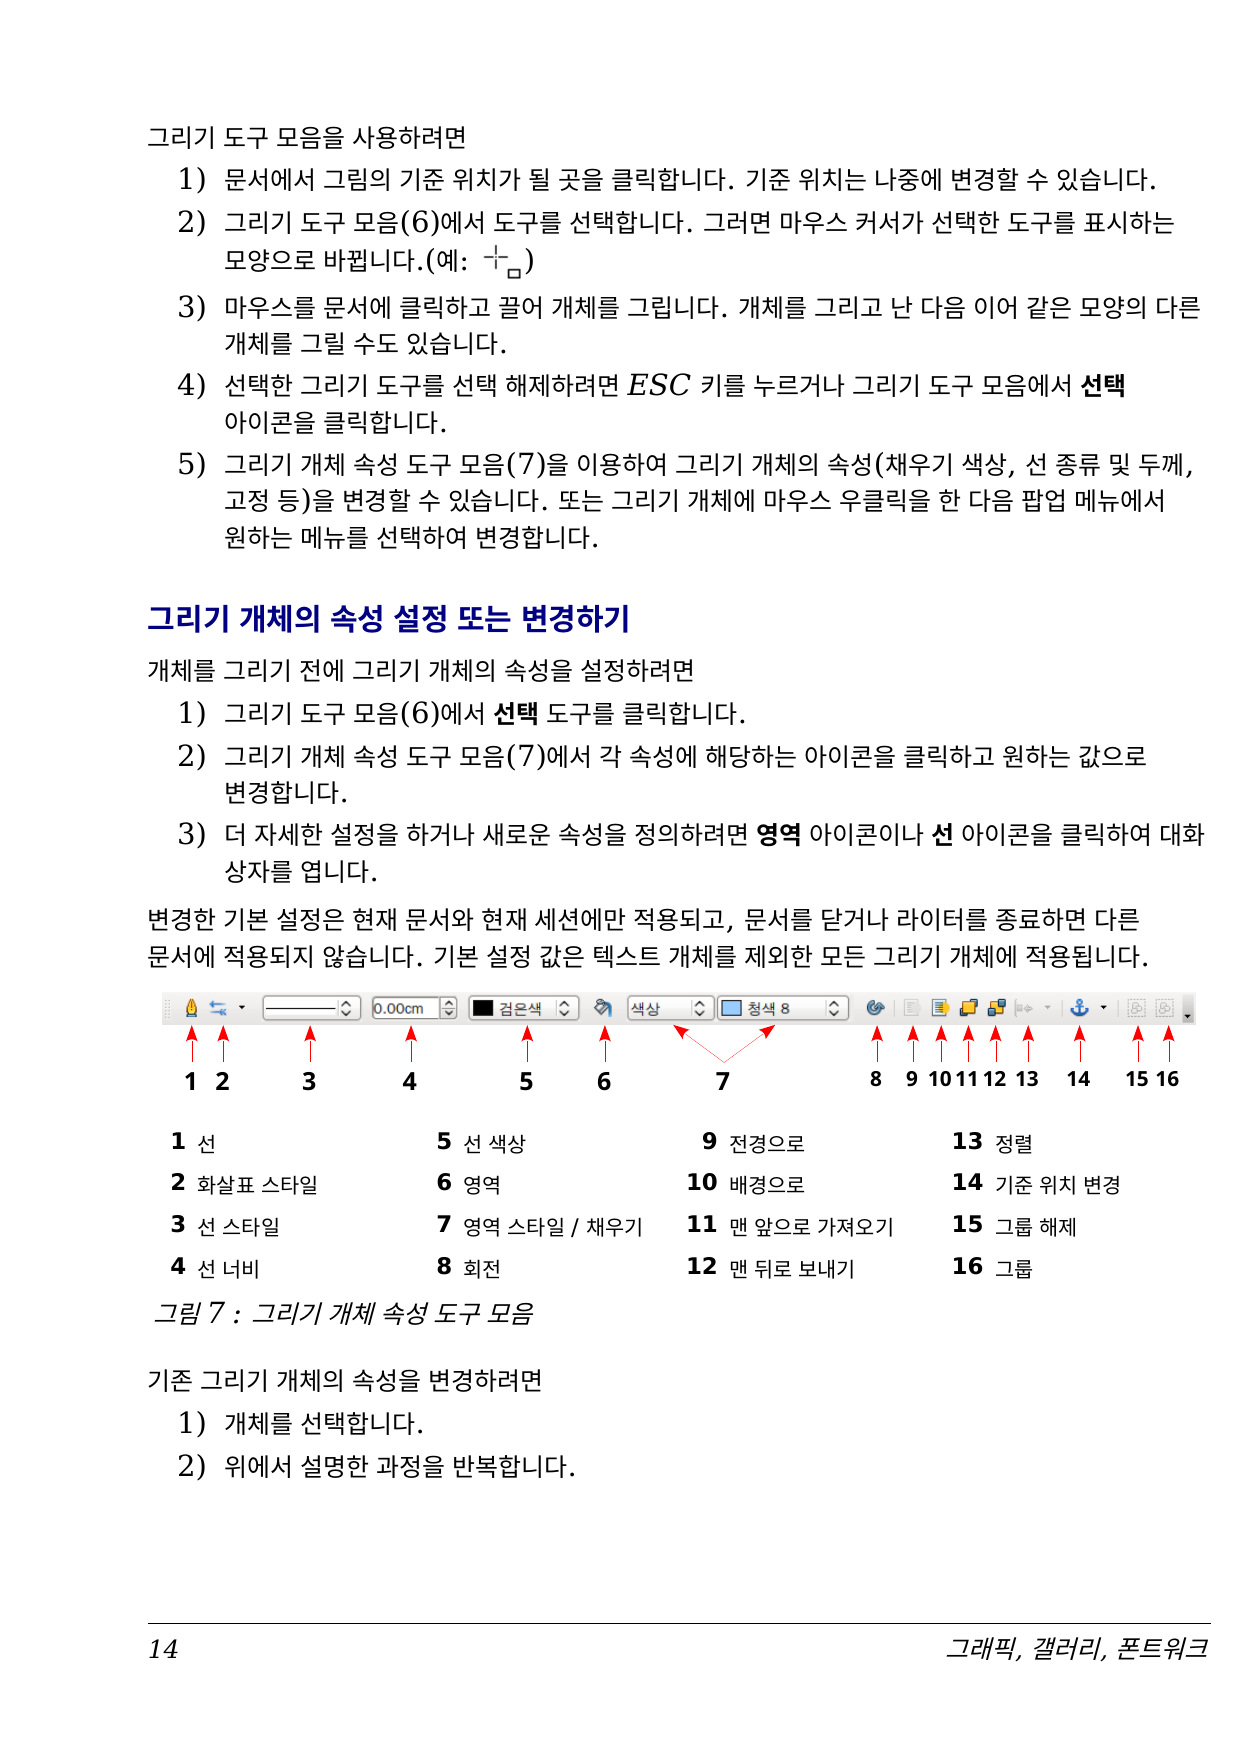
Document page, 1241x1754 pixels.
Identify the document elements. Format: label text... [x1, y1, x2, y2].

table_cell 2 [148, 1164, 192, 1206]
text 변경한 기본 설정은 현재 문서와 현재 세션에만 적용되고, 문서를 닫거나 라이터를 종료하면 다른 문서에 적용되지 않습니다. 기본 설정 값은 텍스트 개체를 제외한 모든 그리기 개체에 적용됩니다. [148, 901, 1211, 973]
table_cell 배경으로 [723, 1164, 945, 1206]
picture [162, 991, 1196, 1025]
table_cell 전경으로 [723, 1122, 945, 1164]
table_cell 선 스타일 [192, 1206, 413, 1247]
list 문서에서 그림의 기준 위치가 될 곳을 클릭합니다. 기준 위치는 나중에 변경할 수 있습니다. [207, 161, 1211, 197]
list 선택한 그리기 도구를 선택 해제하려면 ESC 키를 누르거나 그리기 도구 모음에서 선택 아이콘을 클릭합니다. [207, 367, 1211, 439]
list 개체를 그리기 전에 그리기 개체의 속성을 설정하려면 [148, 652, 1211, 688]
table_cell 12 [679, 1247, 723, 1289]
table_cell 영역 스타일 / 채우기 [458, 1206, 679, 1247]
table_cell 정렬 [989, 1122, 1211, 1164]
subtitle 그리기 개체의 속성 설정 또는 변경하기 [148, 596, 1211, 639]
table_header [148, 986, 1211, 1122]
table_cell 5 [413, 1122, 457, 1164]
table_cell 11 [679, 1206, 723, 1247]
table_cell 3 [148, 1206, 192, 1247]
table_cell 기준 위치 변경 [989, 1164, 1211, 1206]
table_cell 10 [679, 1164, 723, 1206]
table_cell 맨 뒤로 보내기 [723, 1247, 945, 1289]
list 개체를 선택합니다. [207, 1404, 1211, 1441]
list 그리기 도구 모음(그림 6)에서 선택 도구를 클릭합니다. [207, 694, 1211, 731]
list 마우스를 문서에 클릭하고 끌어 개체를 그립니다. 개체를 그리고 난 다음 이어 같은 모양의 다른 개체를 그릴 수도 있습니다. [207, 288, 1211, 361]
table_cell 선 너비 [192, 1247, 413, 1289]
table_cell 영역 [458, 1164, 679, 1206]
table_cell 4 [148, 1247, 192, 1289]
table_cell 14 [945, 1164, 989, 1206]
list 더 자세한 설정을 하거나 새로운 속성을 정의하려면 영역 아이콘이나 선 아이콘을 클릭하여 대화 상자를 엽니다. [207, 816, 1211, 888]
picture [478, 239, 524, 282]
list 그리기 개체 속성 도구 모음(그림 7)에서 각 속성에 해당하는 아이콘을 클릭하고 원하는 값으로 변경합니다. [207, 737, 1211, 809]
table_cell 회전 [458, 1247, 679, 1289]
table_cell 선 [192, 1122, 413, 1164]
list 그리기 개체 속성 도구 모음(그림 7)을 이용하여 그리기 개체의 속성(채우기 색상, 선 종류 및 두께, 고정 등)을 변경할 수 있습니다. 또는 그리기 개체에 마우스 우클릭을 한 다음 팝업 메뉴에서 원하는 메뉴를 선택하여 변경합니다. [207, 446, 1211, 554]
table_cell 그룹 해제 [989, 1206, 1211, 1247]
table_cell 8 [413, 1247, 457, 1289]
table_cell 선 색상 [458, 1122, 679, 1164]
table_cell 1 [148, 1122, 192, 1164]
table_cell 맨 앞으로 가져오기 [723, 1206, 945, 1247]
table_cell 화살표 스타일 [192, 1164, 413, 1206]
list 그리기 도구 모음을 사용하려면 [148, 118, 1211, 154]
table_cell 9 [679, 1122, 723, 1164]
table_cell 그룹 [989, 1247, 1211, 1289]
table_cell 7 [413, 1206, 457, 1247]
table_cell 그림 7 : 그리기 개체 속성 도구 모음 [148, 1289, 1211, 1343]
table_cell 6 [413, 1164, 457, 1206]
list 위에서 설명한 과정을 반복합니다. [207, 1447, 1211, 1483]
list 그리기 도구 모음(그림 6)에서 도구를 선택합니다. 그러면 마우스 커서가 선택한 도구를 표시하는 모양으로 바뀝니다.(예: ) [207, 203, 1211, 282]
table_cell 15 [945, 1206, 989, 1247]
table_cell 16 [945, 1247, 989, 1289]
list 기존 그리기 개체의 속성을 변경하려면 [148, 1362, 1211, 1398]
table_cell 13 [945, 1122, 989, 1164]
